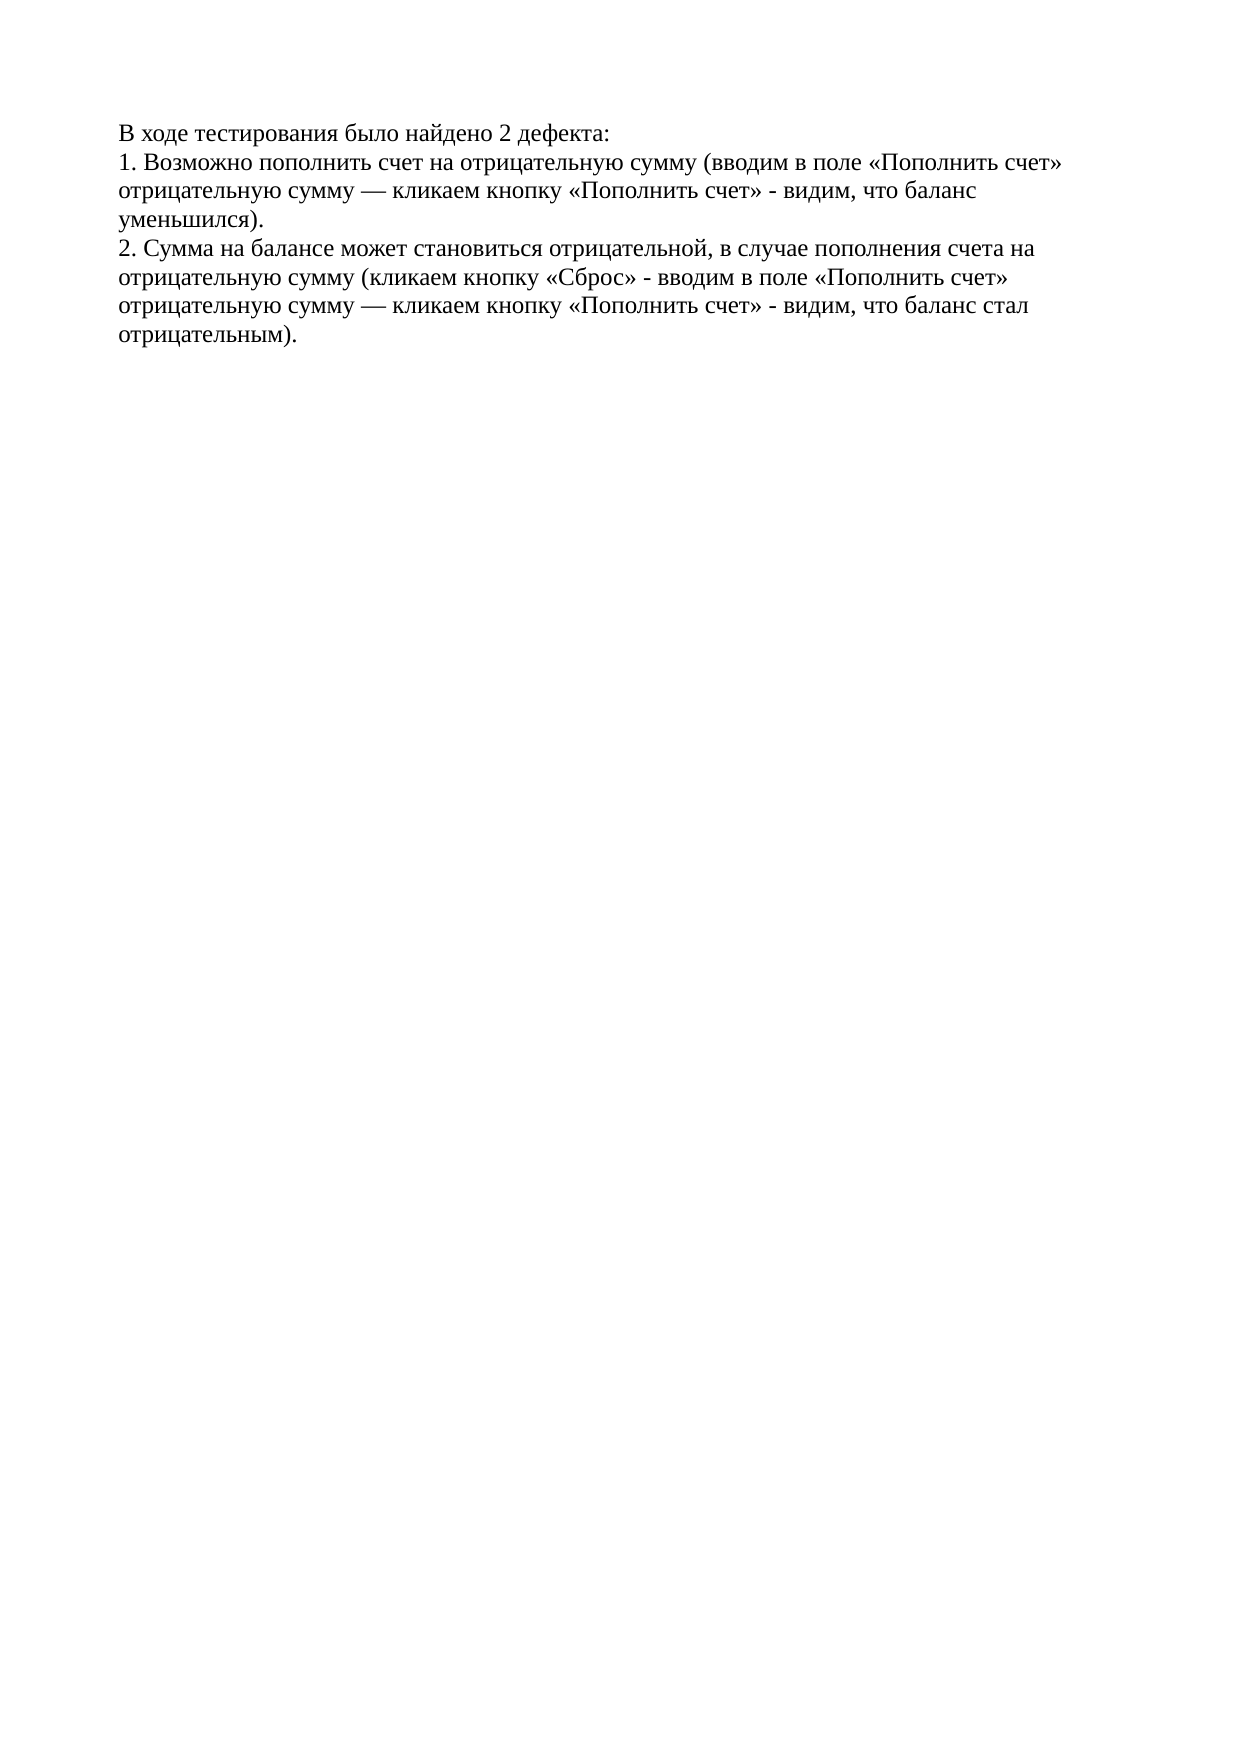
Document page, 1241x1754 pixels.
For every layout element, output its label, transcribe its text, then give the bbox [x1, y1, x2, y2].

text 1. Возможно пополнить счет на отрицательную сумму (вводим в поле «Пополнить счет» отрицательную сумму — кликаем кнопку «Пополнить счет» - видим, что баланс уменьшился). [118, 147, 1122, 233]
text 2. Сумма на балансе может становиться отрицательной, в случае пополнения счета на отрицательную сумму (кликаем кнопку «Сброс» - вводим в поле «Пополнить счет» отрицательную сумму — кликаем кнопку «Пополнить счет» - видим, что баланс стал отрицательным). [118, 233, 1122, 348]
text В ходе тестирования было найдено 2 дефекта: [118, 118, 1122, 147]
